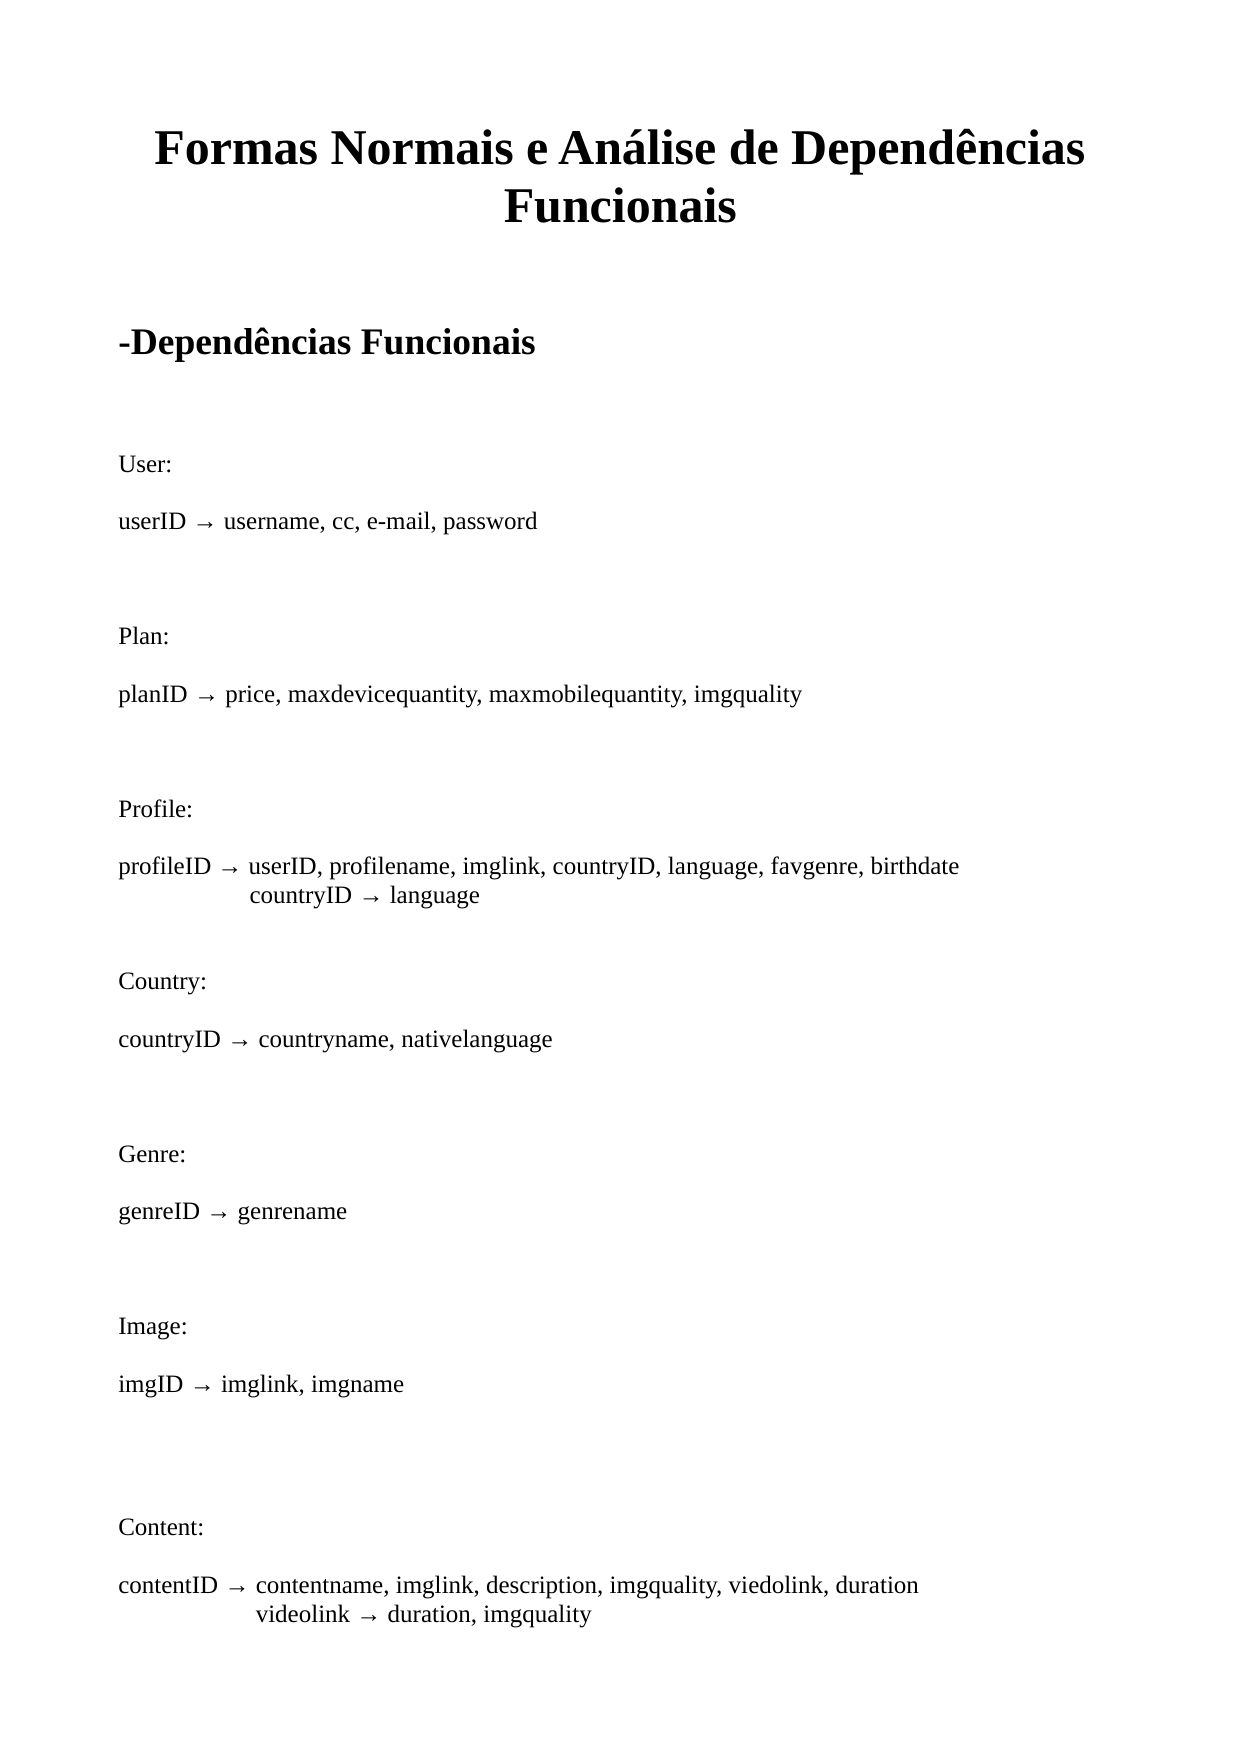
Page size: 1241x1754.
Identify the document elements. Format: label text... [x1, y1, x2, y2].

text Content: [118, 1512, 1122, 1541]
text Plan: [118, 621, 1122, 650]
text profileID → userID, profilename, imglink, countryID, language, favgenre, birthdate [118, 851, 1122, 880]
text userID → username, cc, e-mail, password [118, 506, 1122, 535]
text Profile: [118, 794, 1122, 851]
text Genre: [118, 1139, 1122, 1167]
text planID → price, maxdevicequantity, maxmobilequantity, imgquality [118, 679, 1122, 707]
text countryID → language [118, 880, 1122, 909]
text Image: [118, 1311, 1122, 1340]
text videolink → duration, imgquality [118, 1599, 1122, 1627]
text -Dependências Funcionais [118, 319, 1122, 362]
text contentID → contentname, imglink, description, imgquality, viedolink, duration [118, 1570, 1122, 1599]
text countryID → countryname, nativelanguage [118, 1024, 1122, 1052]
text Country: [118, 966, 1122, 995]
text genreID → genrename [118, 1196, 1122, 1225]
text Formas Normais e Análise de Dependências Funcionais [118, 118, 1122, 233]
text User: [118, 449, 1122, 477]
text imgID → imglink, imgname [118, 1369, 1122, 1397]
